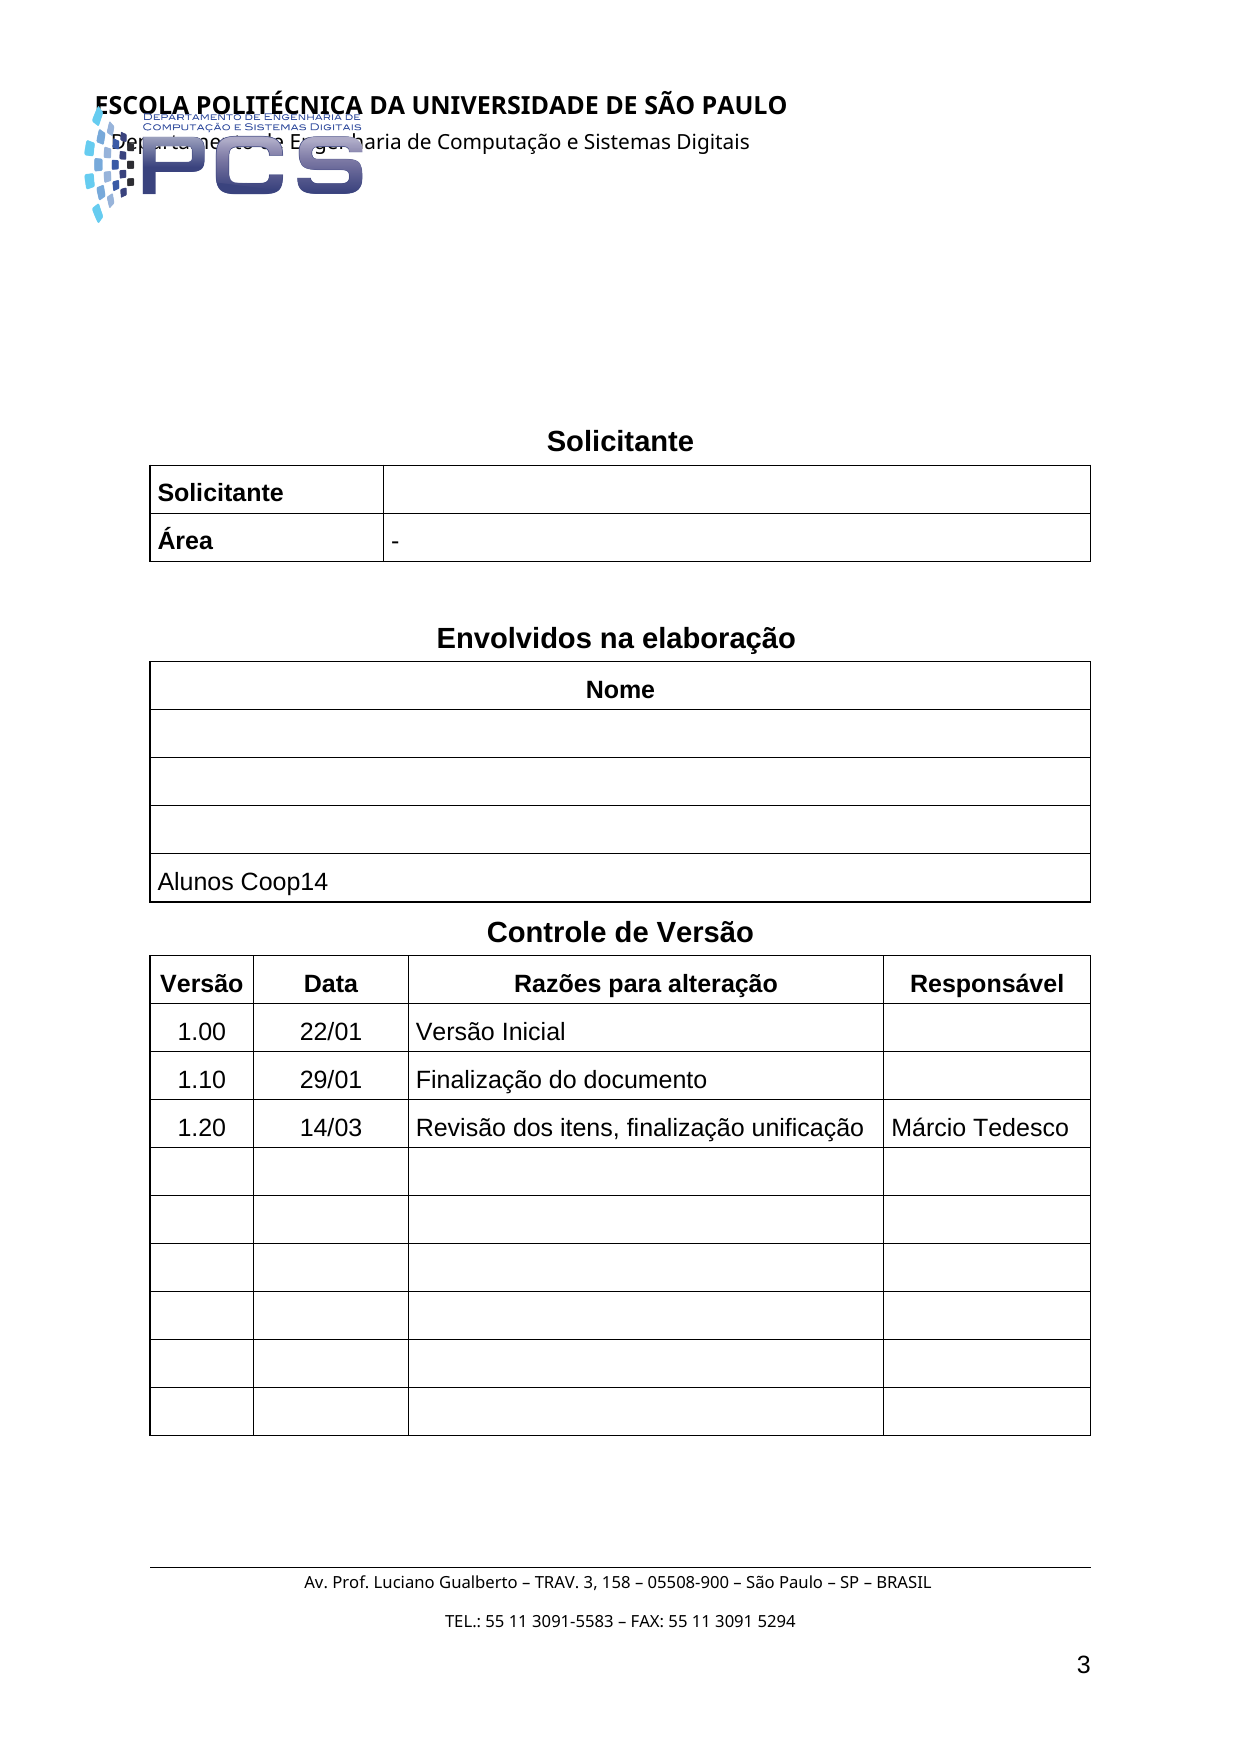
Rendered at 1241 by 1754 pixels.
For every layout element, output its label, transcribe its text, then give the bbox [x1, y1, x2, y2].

table_cell [884, 1388, 1090, 1435]
table_cell 29/01 [254, 1052, 408, 1099]
table_cell 1.20 [151, 1100, 253, 1147]
text Solicitante [150, 424, 1091, 458]
table_cell [884, 1292, 1090, 1339]
table_cell [884, 1148, 1090, 1195]
text Envolvidos na elaboração [150, 621, 1091, 654]
table_cell [409, 1196, 883, 1243]
table_cell Revisão dos itens, finalização unificação [409, 1100, 883, 1147]
table_cell [151, 1244, 253, 1291]
table_cell Finalização do documento [409, 1052, 883, 1099]
table_header Solicitante [151, 466, 383, 512]
table_header Versão [151, 956, 253, 1003]
table_cell Alunos Coop14 [151, 854, 1090, 901]
table_cell Versão Inicial [409, 1004, 883, 1051]
table_cell [151, 1340, 253, 1387]
table_cell [254, 1196, 408, 1243]
table_header Data [254, 956, 408, 1003]
table_cell [151, 1148, 253, 1195]
table_cell [884, 1052, 1090, 1099]
table_cell [409, 1148, 883, 1195]
table_cell [254, 1340, 408, 1387]
table_cell [151, 758, 1090, 805]
table_cell [151, 1292, 253, 1339]
text Controle de Versão [150, 915, 1091, 948]
table_cell - [384, 514, 1090, 561]
table_cell Márcio Tedesco [884, 1100, 1090, 1147]
table_cell [884, 1244, 1090, 1291]
table_cell [254, 1148, 408, 1195]
table_cell [409, 1340, 883, 1387]
table_cell Área [151, 514, 383, 561]
table_cell [254, 1244, 408, 1291]
table_header Responsável [884, 956, 1090, 1003]
table_cell [409, 1388, 883, 1435]
table_cell [409, 1244, 883, 1291]
table_cell [884, 1004, 1090, 1051]
table_cell [884, 1196, 1090, 1243]
table_header Nome [151, 662, 1090, 709]
table_cell [151, 806, 1090, 853]
table_cell [884, 1340, 1090, 1387]
table_cell [254, 1292, 408, 1339]
table_header [384, 466, 1090, 512]
table_cell [151, 1388, 253, 1435]
table_cell 1.00 [151, 1004, 253, 1051]
table_cell [254, 1388, 408, 1435]
table_cell 1.10 [151, 1052, 253, 1099]
table_header Razões para alteração [409, 956, 883, 1003]
table_cell 14/03 [254, 1100, 408, 1147]
table_cell [151, 710, 1090, 757]
table_cell [409, 1292, 883, 1339]
table_cell 22/01 [254, 1004, 408, 1051]
table_cell [151, 1196, 253, 1243]
